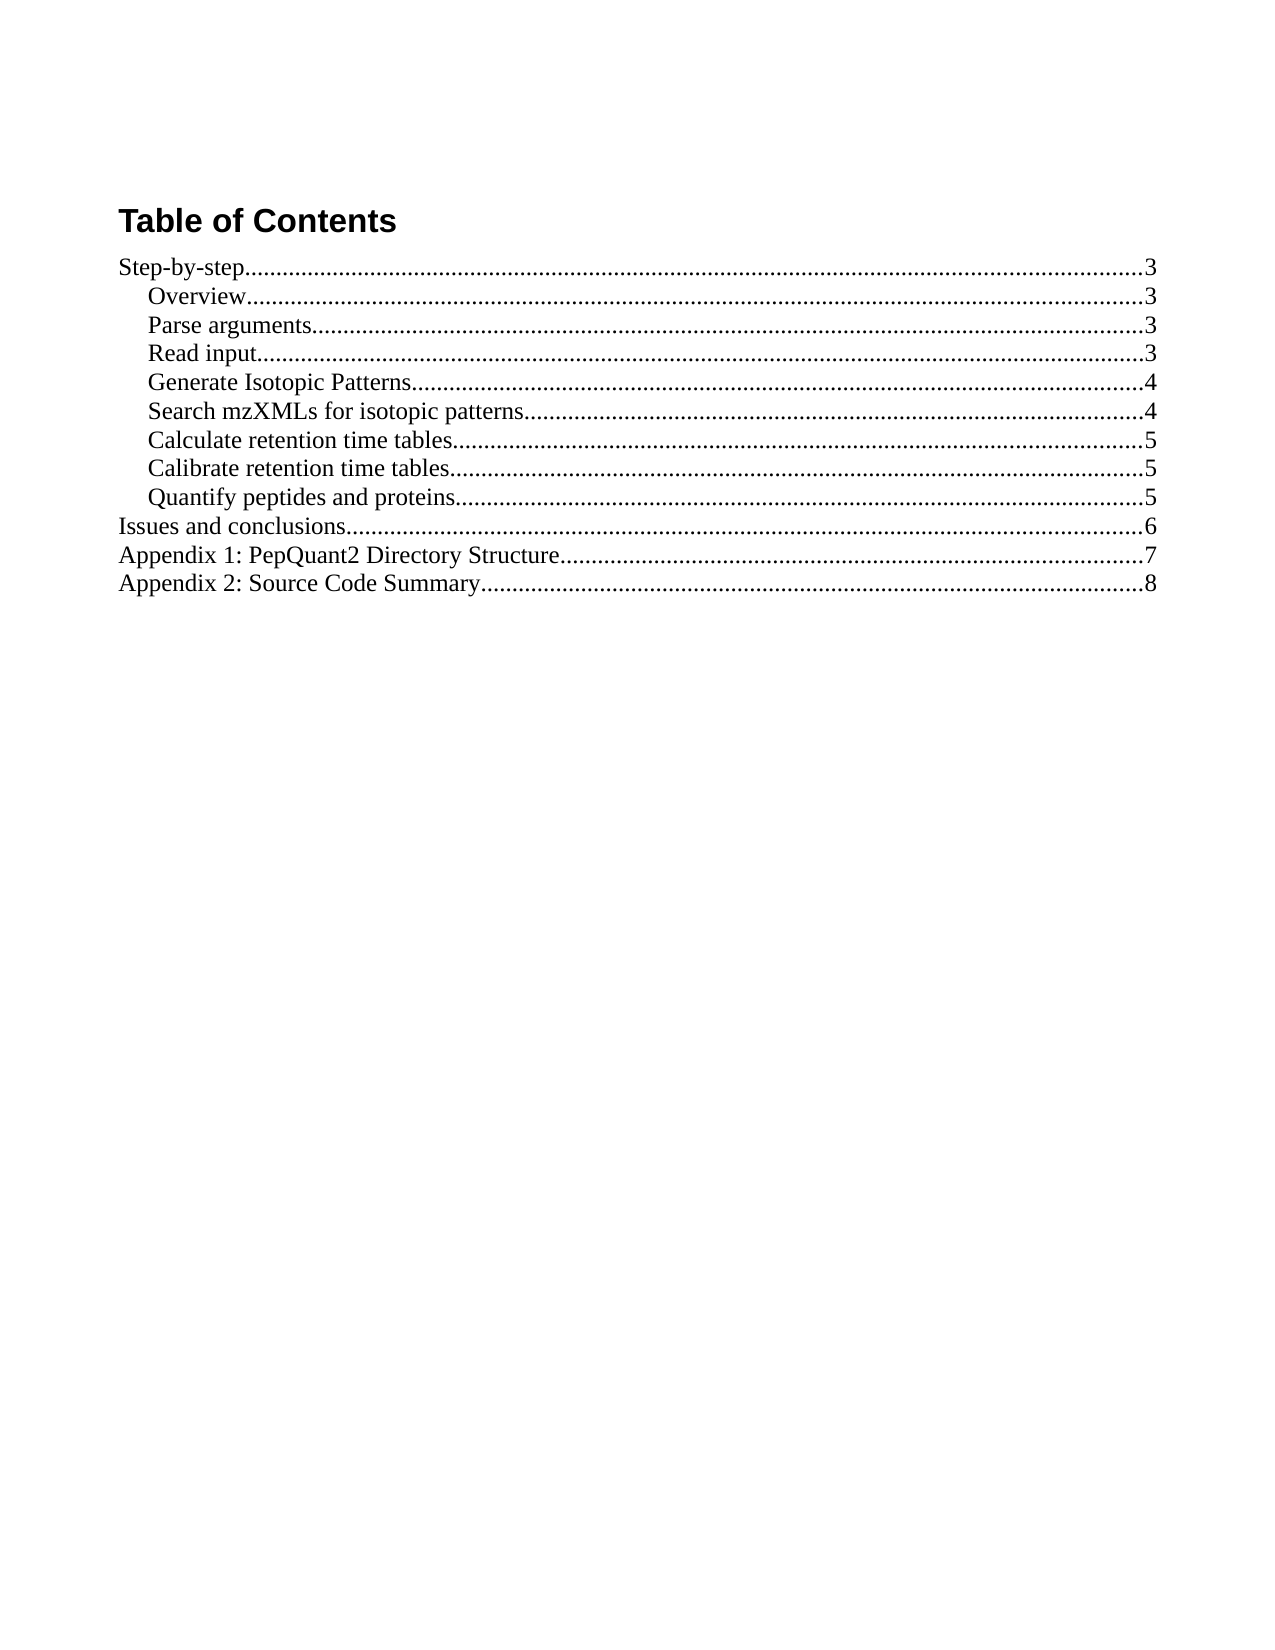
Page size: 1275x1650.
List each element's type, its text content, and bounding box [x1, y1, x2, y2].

text Calibrate retention time tables 5 [148, 453, 1157, 482]
text Read input 3 [148, 338, 1157, 367]
text Search mzXMLs for isotopic patterns 4 [148, 396, 1157, 425]
text Calculate retention time tables 5 [148, 425, 1157, 453]
text Appendix 2: Source Code Summary 8 [118, 568, 1157, 597]
text Overview 3 [148, 281, 1157, 310]
text Step-by-step 3 [118, 252, 1157, 281]
text Quantify peptides and proteins 5 [148, 482, 1157, 511]
text Parse arguments 3 [148, 310, 1157, 338]
text Generate Isotopic Patterns 4 [148, 367, 1157, 396]
text Appendix 1: PepQuant2 Directory Structure 7 [118, 540, 1157, 568]
text Issues and conclusions 6 [118, 511, 1157, 540]
subtitle Table of Contents [118, 201, 1157, 240]
